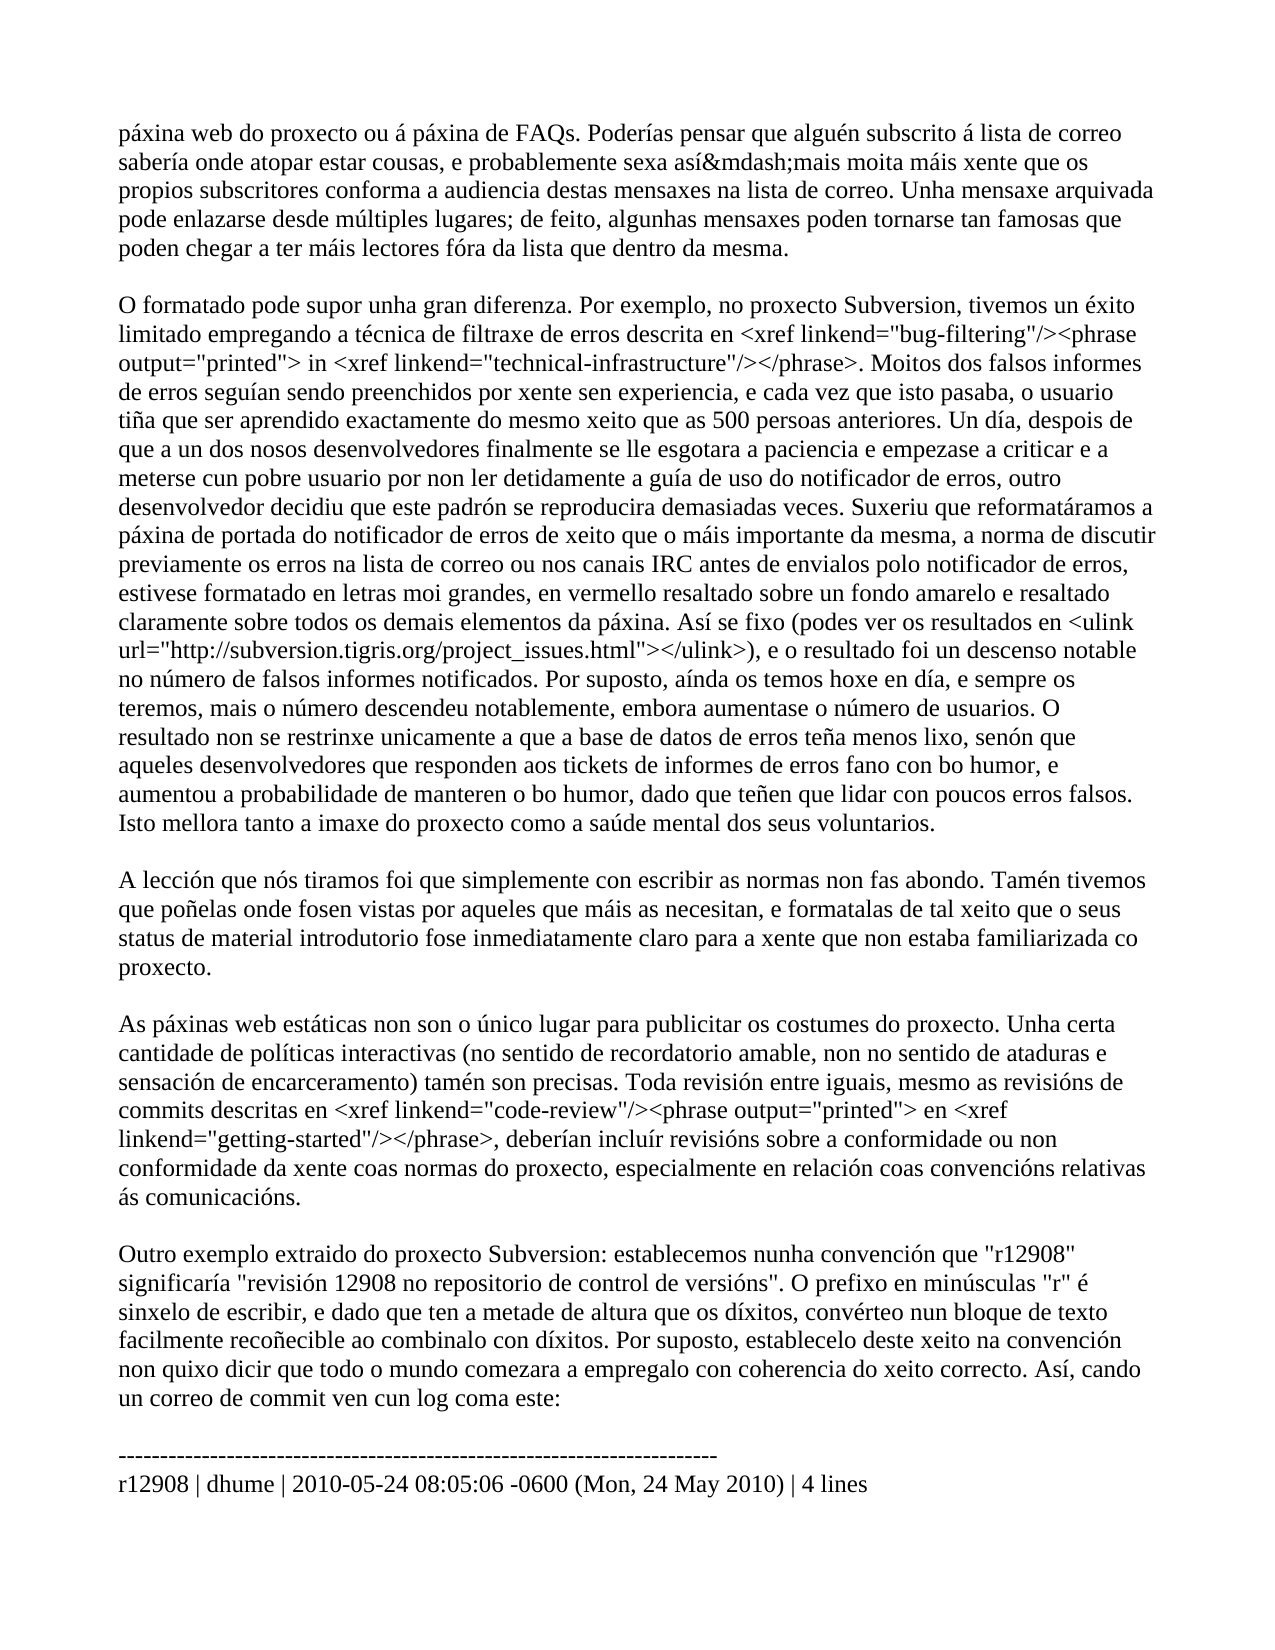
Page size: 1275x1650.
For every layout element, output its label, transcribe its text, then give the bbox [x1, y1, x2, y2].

text Outro exemplo extraido do proxecto Subversion: establecemos nunha convención que "r12908" significaría "revisión 12908 no repositorio de control de versións". O prefixo en minúsculas "r" é sinxelo de escribir, e dado que ten a metade de altura que os díxitos, convérteo nun bloque de texto facilmente recoñecible ao combinalo con díxitos. Por suposto, establecelo deste xeito na convención non quixo dicir que todo o mundo comezara a empregalo con coherencia do xeito correcto. Así, cando un correo de commit ven cun log coma este: [118, 1239, 1157, 1412]
text ------------------------------------------------------------------------ [118, 1441, 1157, 1469]
text r12908 | dhume | 2010-05-24 08:05:06 -0600 (Mon, 24 May 2010) | 4 lines [118, 1469, 1157, 1498]
text A lección que nós tiramos foi que simplemente con escribir as normas non fas abondo. Tamén tivemos que poñelas onde fosen vistas por aqueles que máis as necesitan, e formatalas de tal xeito que o seus status de material introdutorio fose inmediatamente claro para a xente que non estaba familiarizada co proxecto. [118, 866, 1157, 981]
text O formatado pode supor unha gran diferenza. Por exemplo, no proxecto Subversion, tivemos un éxito limitado empregando a técnica de filtraxe de erros descrita en <xref linkend="bug-filtering"/><phrase output="printed"> in <xref linkend="technical-infrastructure"/></phrase>. Moitos dos falsos informes de erros seguían sendo preenchidos por xente sen experiencia, e cada vez que isto pasaba, o usuario tiña que ser aprendido exactamente do mesmo xeito que as 500 persoas anteriores. Un día, despois de que a un dos nosos desenvolvedores finalmente se lle esgotara a paciencia e empezase a criticar e a meterse cun pobre usuario por non ler detidamente a guía de uso do notificador de erros, outro desenvolvedor decidiu que este padrón se reproducira demasiadas veces. Suxeriu que reformatáramos a páxina de portada do notificador de erros de xeito que o máis importante da mesma, a norma de discutir previamente os erros na lista de correo ou nos canais IRC antes de envialos polo notificador de erros, estivese formatado en letras moi grandes, en vermello resaltado sobre un fondo amarelo e resaltado claramente sobre todos os demais elementos da páxina. Así se fixo (podes ver os resultados en <ulink url="http://subversion.tigris.org/project_issues.html"></ulink>), e o resultado foi un descenso notable no número de falsos informes notificados. Por suposto, aínda os temos hoxe en día, e sempre os teremos, mais o número descendeu notablemente, embora aumentase o número de usuarios. O resultado non se restrinxe unicamente a que a base de datos de erros teña menos lixo, senón que aqueles desenvolvedores que responden aos tickets de informes de erros fano con bo humor, e aumentou a probabilidade de manteren o bo humor, dado que teñen que lidar con poucos erros falsos. Isto mellora tanto a imaxe do proxecto como a saúde mental dos seus voluntarios. [118, 291, 1157, 837]
text As páxinas web estáticas non son o único lugar para publicitar os costumes do proxecto. Unha certa cantidade de políticas interactivas (no sentido de recordatorio amable, non no sentido de ataduras e sensación de encarceramento) tamén son precisas. Toda revisión entre iguais, mesmo as revisións de commits descritas en <xref linkend="code-review"/><phrase output="printed"> en <xref linkend="getting-started"/></phrase>, deberían incluír revisións sobre a conformidade ou non conformidade da xente coas normas do proxecto, especialmente en relación coas convencións relativas ás comunicacións. [118, 1009, 1157, 1211]
text páxina web do proxecto ou á páxina de FAQs. Poderías pensar que alguén subscrito á lista de correo sabería onde atopar estar cousas, e probablemente sexa así&mdash;mais moita máis xente que os propios subscritores conforma a audiencia destas mensaxes na lista de correo. Unha mensaxe arquivada pode enlazarse desde múltiples lugares; de feito, algunhas mensaxes poden tornarse tan famosas que poden chegar a ter máis lectores fóra da lista que dentro da mesma. [118, 118, 1157, 262]
